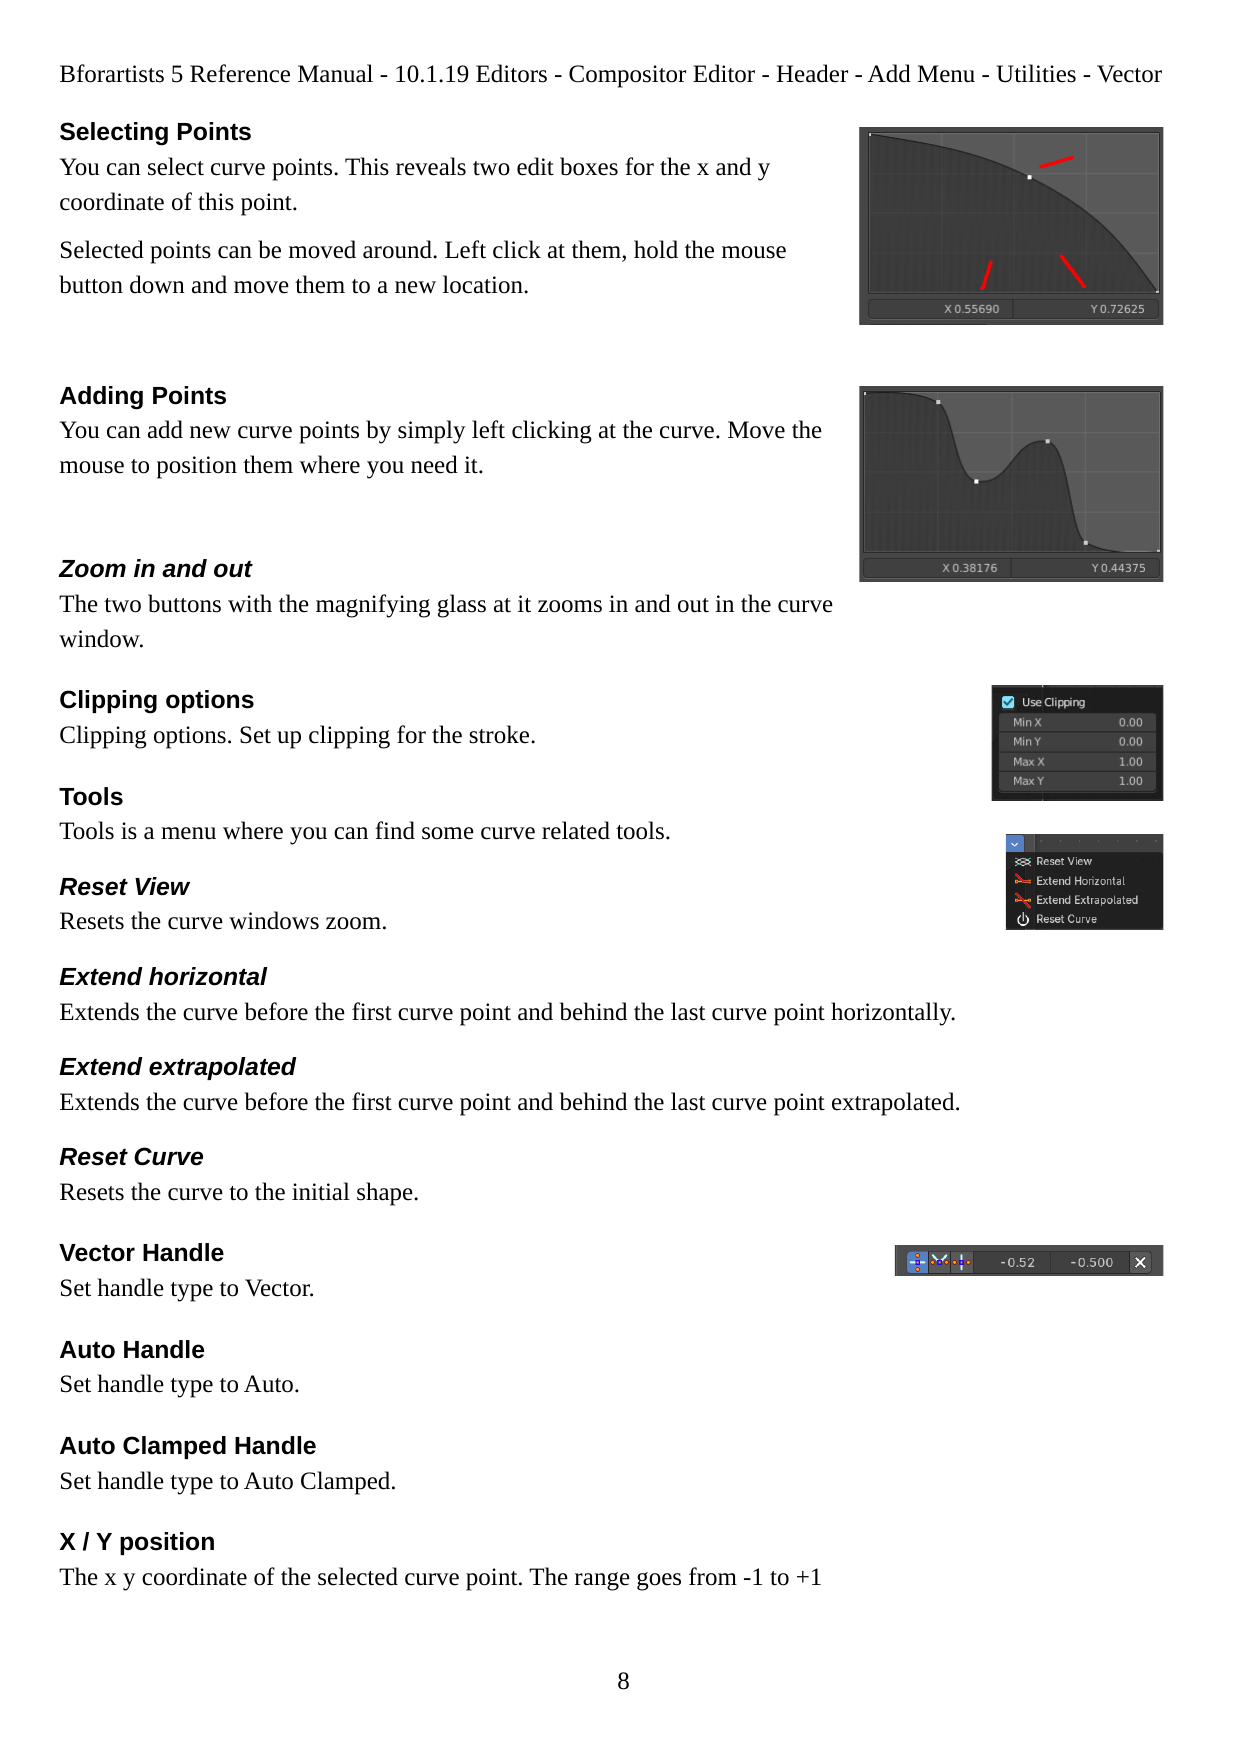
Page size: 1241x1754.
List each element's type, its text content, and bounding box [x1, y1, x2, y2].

picture [859, 127, 1164, 325]
text Set handle type to Auto Clamped. [59, 1466, 1181, 1494]
text The x y coordinate of the selected curve point. The range goes from -1 to +1 [59, 1562, 1181, 1591]
picture [991, 685, 1164, 801]
text Set handle type to Auto. [59, 1369, 1181, 1398]
subtitle Clipping options [59, 685, 991, 714]
subtitle Adding Points [59, 381, 1181, 409]
text Clipping options. Set up clipping for the stroke. [59, 720, 991, 749]
subtitle X / Y position [59, 1527, 1181, 1556]
text You can select curve points. This reveals two edit boxes for the x and y coordinate of this point. [59, 152, 859, 215]
subtitle [1164, 685, 1181, 714]
subtitle Extend horizontal [59, 962, 1181, 990]
subtitle Vector Handle [59, 1238, 1181, 1267]
picture [1005, 834, 1164, 930]
subtitle Auto Handle [59, 1335, 1181, 1363]
subtitle Auto Clamped Handle [59, 1431, 1181, 1459]
text Extends the curve before the first curve point and behind the last curve point horizontally. [59, 997, 1181, 1025]
text You can add new curve points by simply left clicking at the curve. Move the mouse to position them where you need it. [59, 416, 859, 479]
text Selected points can be moved around. Left click at them, hold the mouse button down and move them to a new location. [59, 236, 859, 299]
subtitle Reset Curve [59, 1142, 1181, 1171]
text Set handle type to Vector. [59, 1273, 1181, 1302]
subtitle Reset View [59, 872, 1005, 900]
text Tools is a menu where you can find some curve related tools. [59, 816, 1181, 845]
text The two buttons with the magnifying glass at it zooms in and out in the curve window. [59, 589, 1181, 652]
picture [859, 386, 1164, 582]
subtitle Zoom in and out [59, 554, 1181, 583]
subtitle [1164, 872, 1181, 900]
text Resets the curve windows zoom. [59, 906, 1181, 935]
subtitle Tools [59, 782, 1181, 810]
picture [894, 1245, 1164, 1276]
text Extends the curve before the first curve point and behind the last curve point extrapolated. [59, 1087, 1181, 1115]
subtitle Extend extrapolated [59, 1052, 1181, 1080]
text Resets the curve to the initial shape. [59, 1177, 1181, 1206]
subtitle Selecting Points [59, 117, 1181, 146]
